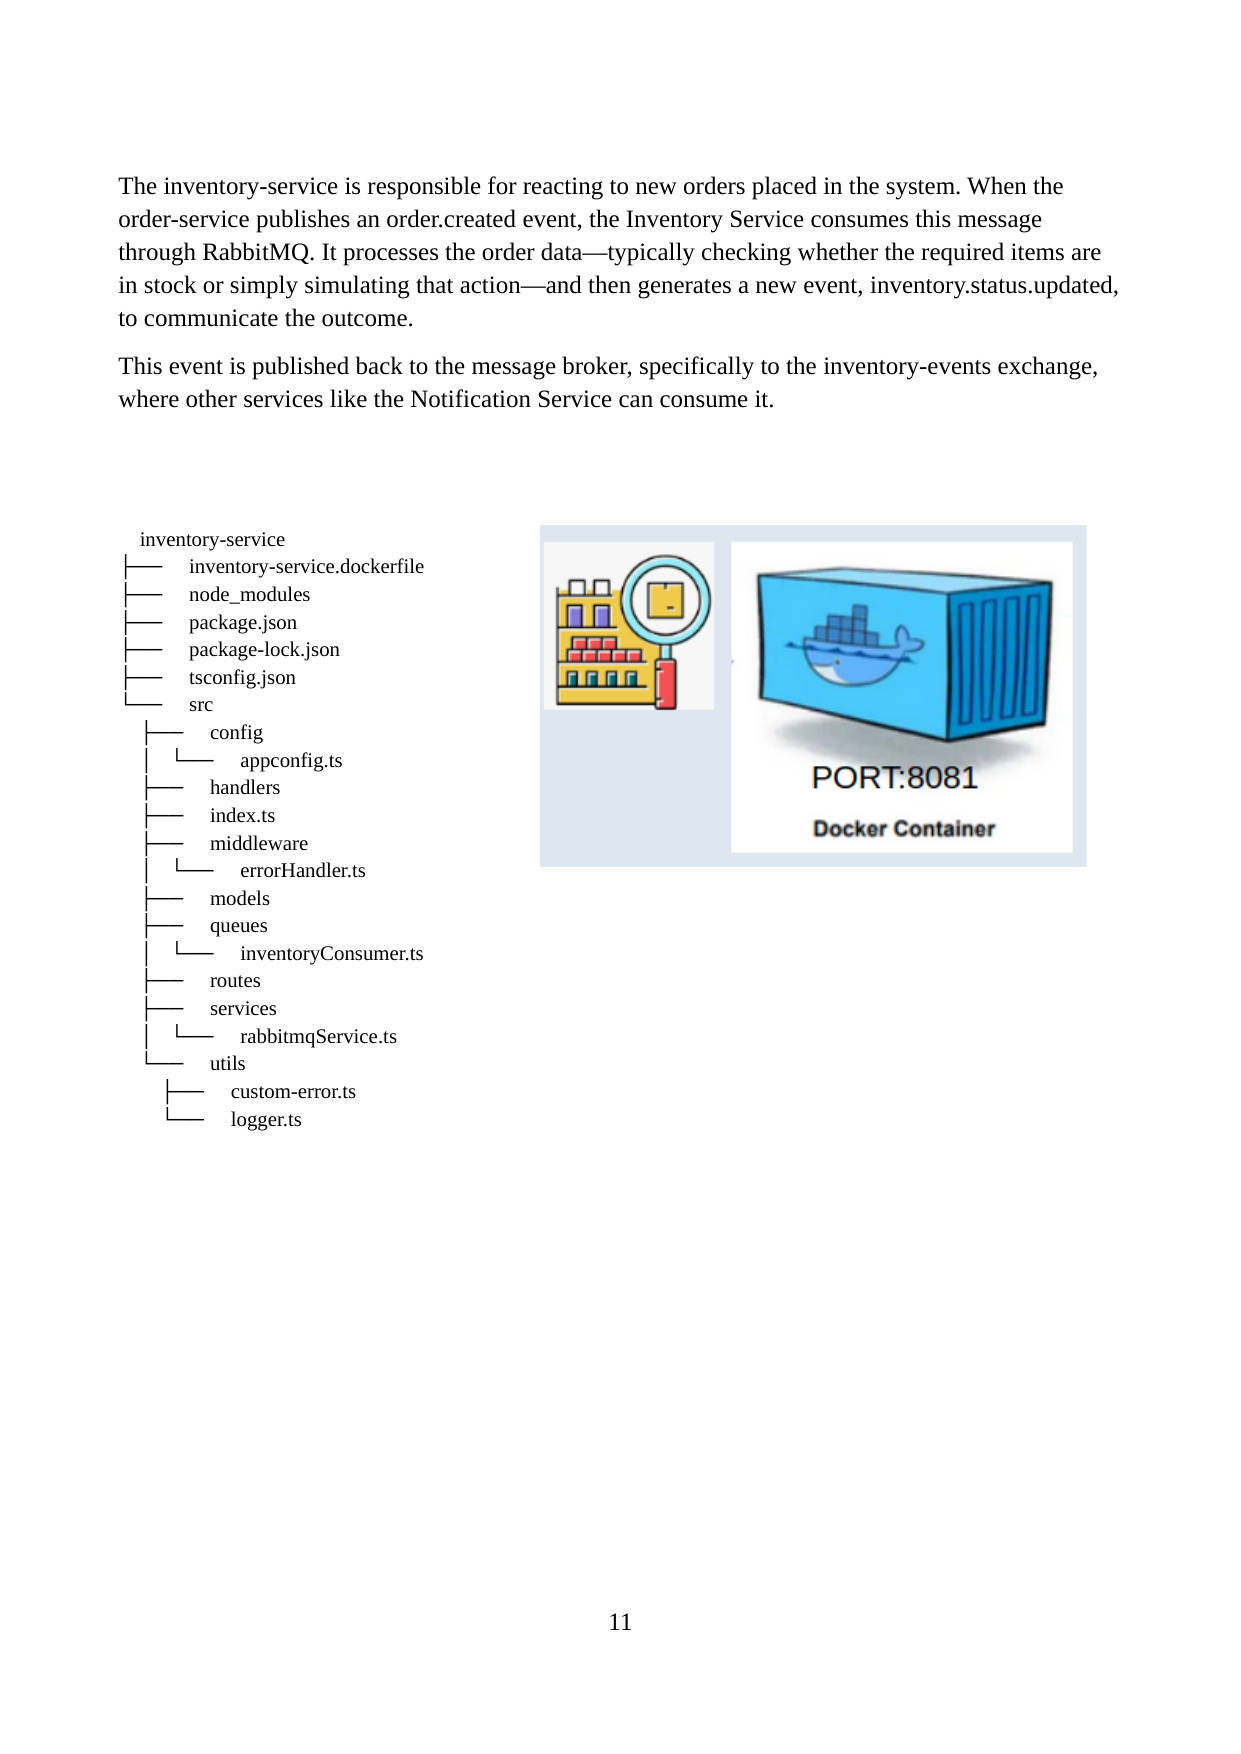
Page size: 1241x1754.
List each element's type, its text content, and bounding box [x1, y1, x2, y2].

text [1087, 692, 1122, 716]
text ├── 📄 package-lock.json [126, 637, 539, 661]
text ├── 📄 package.json [118, 609, 539, 634]
text ├── 📁 services [147, 996, 1122, 1020]
text │ └── 📄 inventoryConsumer.ts [118, 941, 146, 965]
text ├── 📄 index.ts [147, 803, 539, 827]
text ├── 📁 middleware [118, 830, 539, 854]
text ├── 📁 config [118, 720, 146, 744]
text │ └── 📄 inventoryConsumer.ts [147, 941, 1122, 965]
picture [539, 525, 1087, 867]
text ├── 📄 package-lock.json [1087, 637, 1122, 661]
text ├── 📁 handlers [1087, 775, 1122, 799]
text The inventory-service is responsible for reacting to new orders placed in the system. When the order-service publishes an order.created event, the Inventory Service consumes this message through RabbitMQ. It processes the order data—typically checking whether the required items are in stock or simply simulating that action—and then generates a new event, inventory.status.updated, to communicate the outcome. [118, 171, 1122, 332]
text ├── 📁 models [118, 886, 146, 910]
text ├── 📁 handlers [147, 775, 539, 799]
text [1087, 609, 1122, 634]
text ├── 📄 custom-error.ts [118, 1079, 167, 1103]
text ├── 📁 node_modules [126, 582, 539, 606]
text │ └── 📄 appconfig.ts [118, 748, 146, 772]
text This event is published back to the message broker, specifically to the inventory-events exchange, where other services like the Notification Service can consume it. [118, 351, 1122, 413]
text └── 📁 utils [118, 1051, 1122, 1075]
text └── 📁 src [118, 692, 539, 716]
text │ └── 📄 errorHandler.ts [118, 858, 146, 882]
text ├── 📄 tsconfig.json [1087, 665, 1122, 689]
text ├── 📁 config [147, 720, 539, 744]
text │ └── 📄 appconfig.ts [147, 748, 539, 772]
text │ └── 📄 rabbitmqService.ts [147, 1024, 1122, 1048]
text ├── 📄 tsconfig.json [126, 665, 539, 689]
text ├── 📁 routes [118, 968, 146, 992]
text ├── 📄 index.ts [118, 803, 146, 827]
text ├── 📁 routes [147, 968, 1122, 992]
text ├── 📄 inventory-service.dockerfile [126, 554, 539, 578]
text ├── 📁 handlers [118, 775, 146, 799]
text [1087, 527, 1122, 551]
text ├── 📄 index.ts [1087, 803, 1122, 827]
text ├── 📁 queues [118, 913, 146, 937]
text 📁 inventory-service [118, 527, 539, 551]
text ├── 📁 queues [147, 913, 1122, 937]
text ├── 📄 inventory-service.dockerfile [1087, 554, 1122, 578]
text ├── 📁 services [118, 996, 146, 1020]
text ├── 📄 custom-error.ts [168, 1079, 1122, 1103]
text │ └── 📄 appconfig.ts [1087, 748, 1122, 772]
text ├── 📁 models [147, 886, 1122, 910]
text │ └── 📄 rabbitmqService.ts [118, 1024, 146, 1048]
text [1087, 830, 1122, 854]
text ├── 📁 node_modules [1087, 582, 1122, 606]
text │ └── 📄 errorHandler.ts [147, 858, 1122, 882]
text ├── 📁 config [1087, 720, 1122, 744]
text └── 📄 logger.ts [118, 1106, 1122, 1131]
